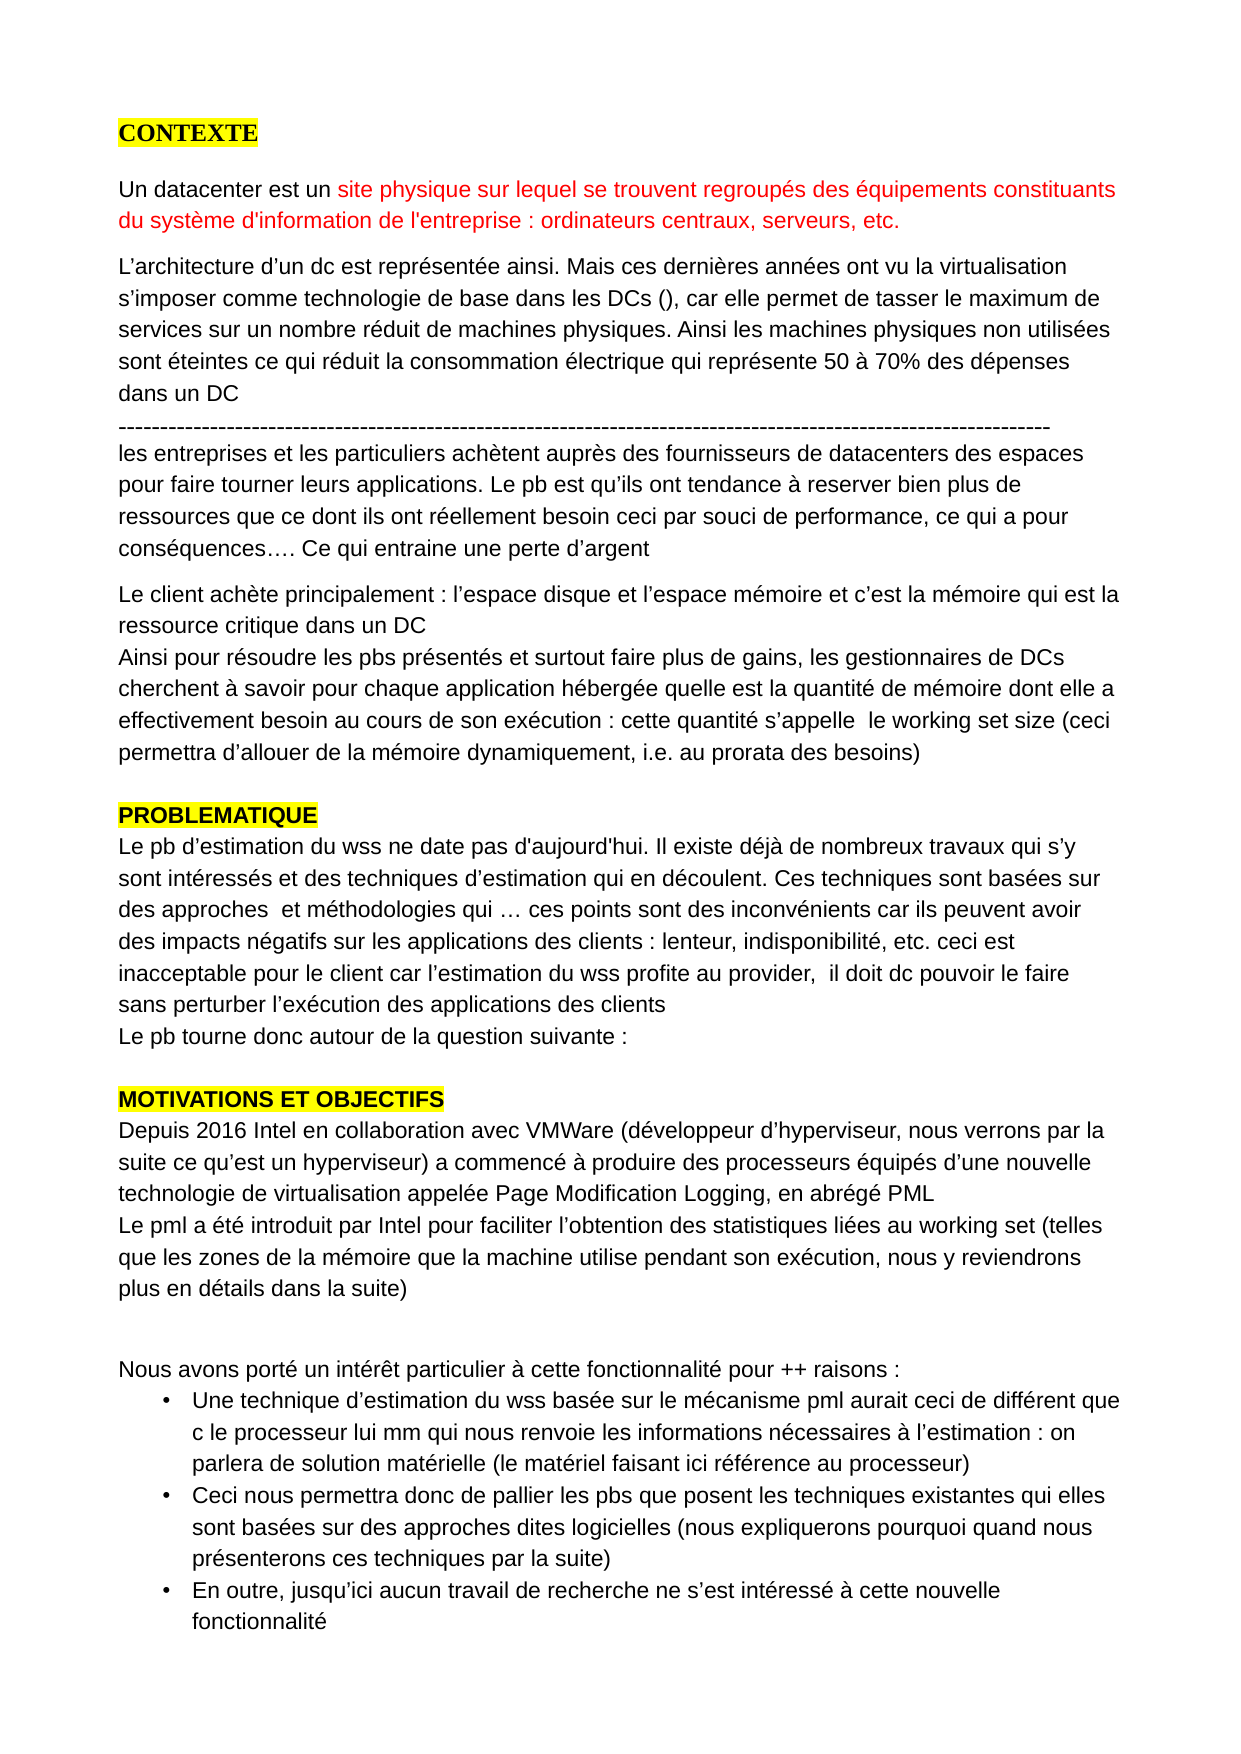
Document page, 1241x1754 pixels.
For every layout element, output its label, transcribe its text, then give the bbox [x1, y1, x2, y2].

list En outre, jusqu’ici aucun travail de recherche ne s’est intéressé à cette nouvelle fonctionnalité [162, 1577, 1122, 1634]
text L’architecture d’un dc est représentée ainsi. Mais ces dernières années ont vu la virtualisation s’imposer comme technologie de base dans les DCs (), car elle permet de tasser le maximum de services sur un nombre réduit de machines physiques. Ainsi les machines physiques non utilisées sont éteintes ce qui réduit la consommation électrique qui représente 50 à 70% des dépenses dans un DC [118, 253, 1122, 406]
text Nous avons porté un intérêt particulier à cette fonctionnalité pour ++ raisons : [118, 1356, 1122, 1382]
text Un datacenter est un site physique sur lequel se trouvent regroupés des équipements constituants du système d'information de l'entreprise : ordinateurs centraux, serveurs, etc. [118, 176, 1122, 233]
text MOTIVATIONS ET OBJECTIFS [118, 1086, 1122, 1112]
text Le pb tourne donc autour de la question suivante : [118, 1023, 1122, 1049]
text Le client achète principalement : l’espace disque et l’espace mémoire et c’est la mémoire qui est la ressource critique dans un DC [118, 581, 1122, 639]
list Une technique d’estimation du wss basée sur le mécanisme pml aurait ceci de différent que c le processeur lui mm qui nous renvoie les informations nécessaires à l’estimation : on parlera de solution matérielle (le matériel faisant ici référence au processeur) [162, 1387, 1122, 1477]
list Ceci nous permettra donc de pallier les pbs que posent les techniques existantes qui elles sont basées sur des approches dites logicielles (nous expliquerons pourquoi quand nous présenterons ces techniques par la suite) [162, 1482, 1122, 1571]
text Le pb d’estimation du wss ne date pas d'aujourd'hui. Il existe déjà de nombreux travaux qui s’y sont intéressés et des techniques d’estimation qui en découlent. Ces techniques sont basées sur des approches et méthodologies qui … ces points sont des inconvénients car ils peuvent avoir des impacts négatifs sur les applications des clients : lenteur, indisponibilité, etc. ceci est inacceptable pour le client car l’estimation du wss profite au provider, il doit dc pouvoir le faire sans perturber l’exécution des applications des clients [118, 833, 1122, 1017]
text Ainsi pour résoudre les pbs présentés et surtout faire plus de gains, les gestionnaires de DCs cherchent à savoir pour chaque application hébergée quelle est la quantité de mémoire dont elle a effectivement besoin au cours de son exécution : cette quantité s’appelle le working set size (ceci permettra d’allouer de la mémoire dynamiquement, i.e. au prorata des besoins) [118, 644, 1122, 765]
text les entreprises et les particuliers achètent auprès des fournisseurs de datacenters des espaces pour faire tourner leurs applications. Le pb est qu’ils ont tendance à reserver bien plus de ressources que ce dont ils ont réellement besoin ceci par souci de performance, ce qui a pour conséquences…. Ce qui entraine une perte d’argent [118, 440, 1122, 561]
text CONTEXTE [118, 118, 1122, 147]
text Depuis 2016 Intel en collaboration avec VMWare (développeur d’hyperviseur, nous verrons par la suite ce qu’est un hyperviseur) a commencé à produire des processeurs équipés d’une nouvelle technologie de virtualisation appelée Page Modification Logging, en abrégé PML [118, 1117, 1122, 1207]
text ---------------------------------------------------------------------------------------------------------------- [118, 411, 1122, 440]
text PROBLEMATIQUE [118, 802, 1122, 828]
text Le pml a été introduit par Intel pour faciliter l’obtention des statistiques liées au working set (telles que les zones de la mémoire que la machine utilise pendant son exécution, nous y reviendrons plus en détails dans la suite) [118, 1212, 1122, 1301]
